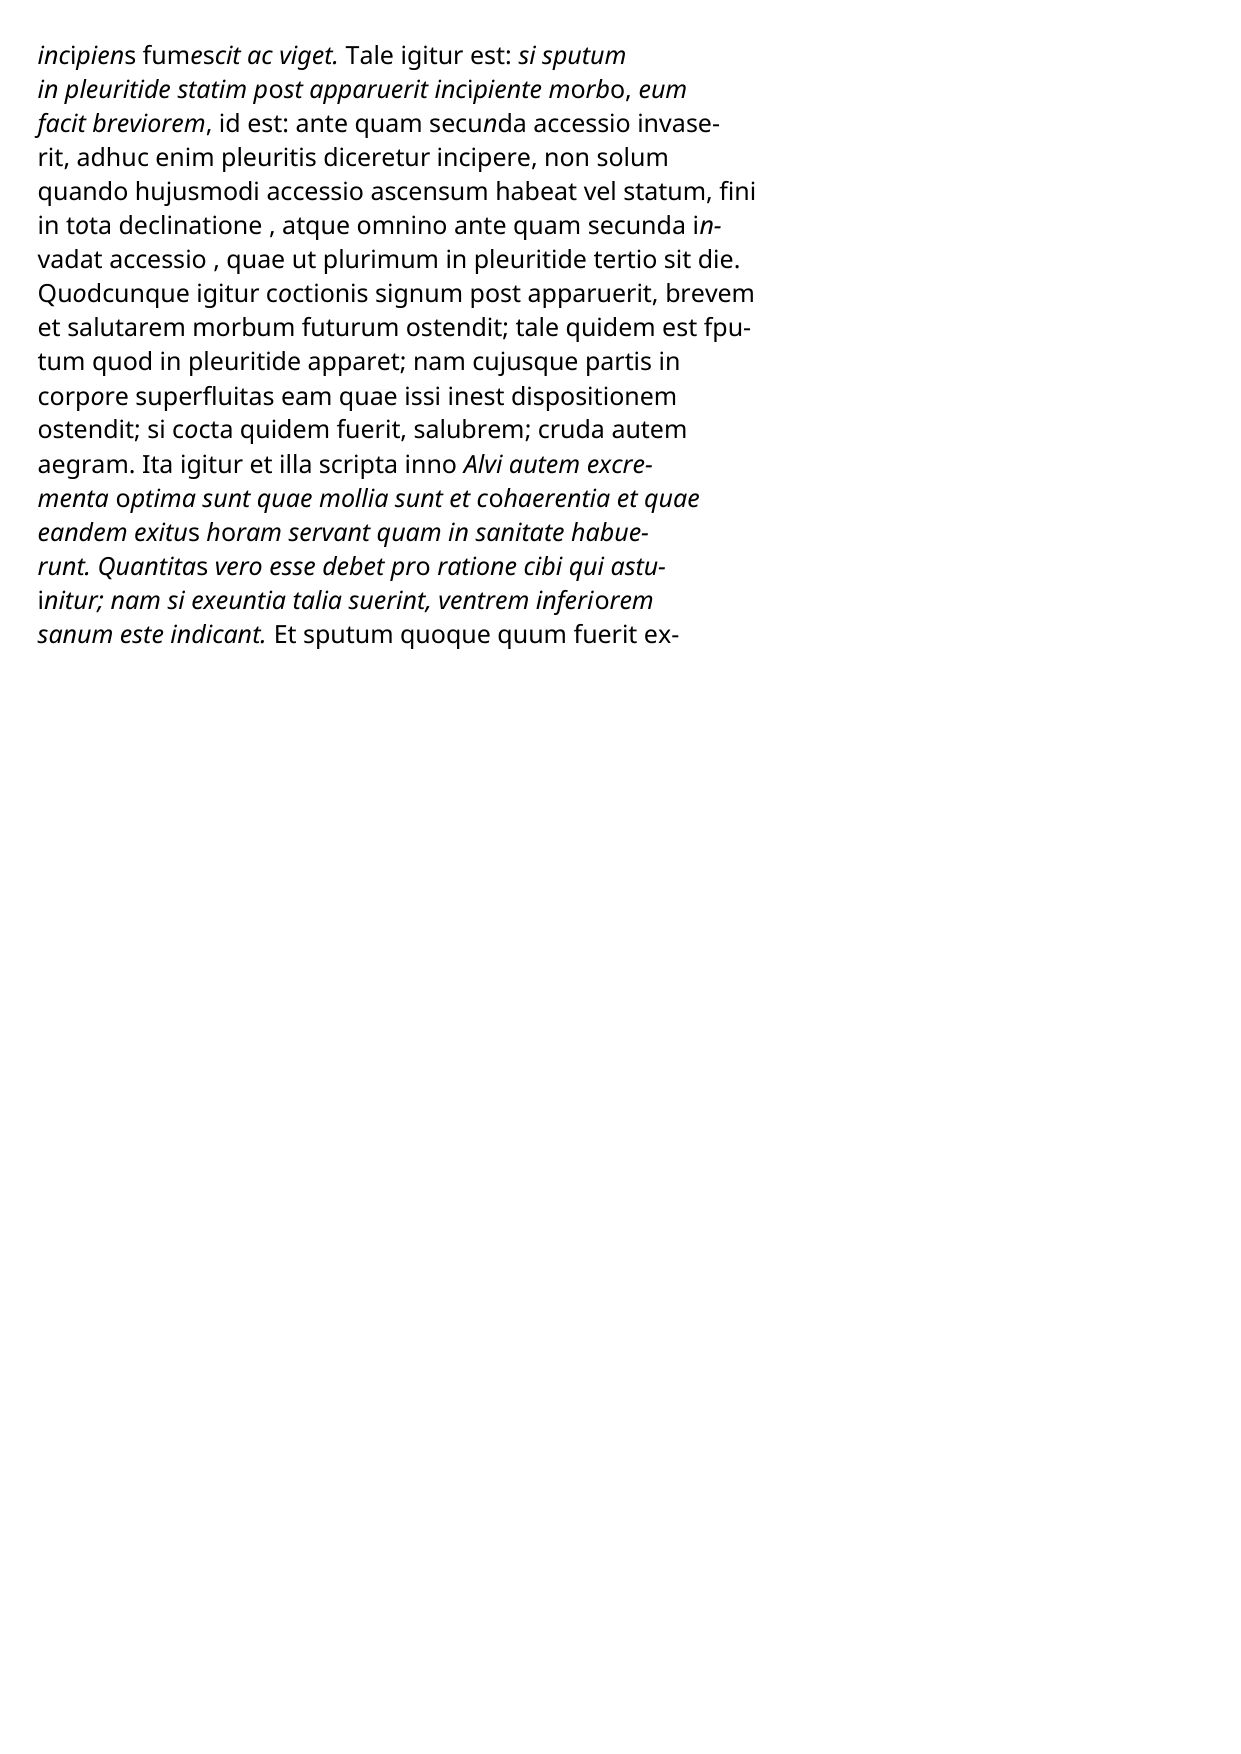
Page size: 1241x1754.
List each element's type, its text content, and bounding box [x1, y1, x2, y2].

text incipiens fumescit ac viget. Tale igitur est: si sputum in pleuritide statim post apparuerit incipiente morbo, eum facit breviorem, id est: ante quam secunda accessio invase- rit, adhuc enim pleuritis diceretur incipere, non solum quando hujusmodi accessio ascensum habeat vel statum, fini in tota declinatione , atque omnino ante quam secunda in- vadat accessio , quae ut plurimum in pleuritide tertio sit die. Quodcunque igitur coctionis signum post apparuerit, brevem et salutarem morbum futurum ostendit; tale quidem est fpu- tum quod in pleuritide apparet; nam cujusque partis in corpore superfluitas eam quae issi inest dispositionem ostendit; si cocta quidem fuerit, salubrem; cruda autem aegram. Ita igitur et illa scripta inno Alvi autem excre- menta optima sunt quae mollia sunt et cohaerentia et quae eandem exitus horam servant quam in sanitate habue- runt. Quantitas vero esse debet pro ratione cibi qui astu- initur; nam si exeuntia talia suerint, ventrem inferiorem sanum este indicant. Et sputum quoque quum fuerit ex- [37, 37, 1203, 651]
